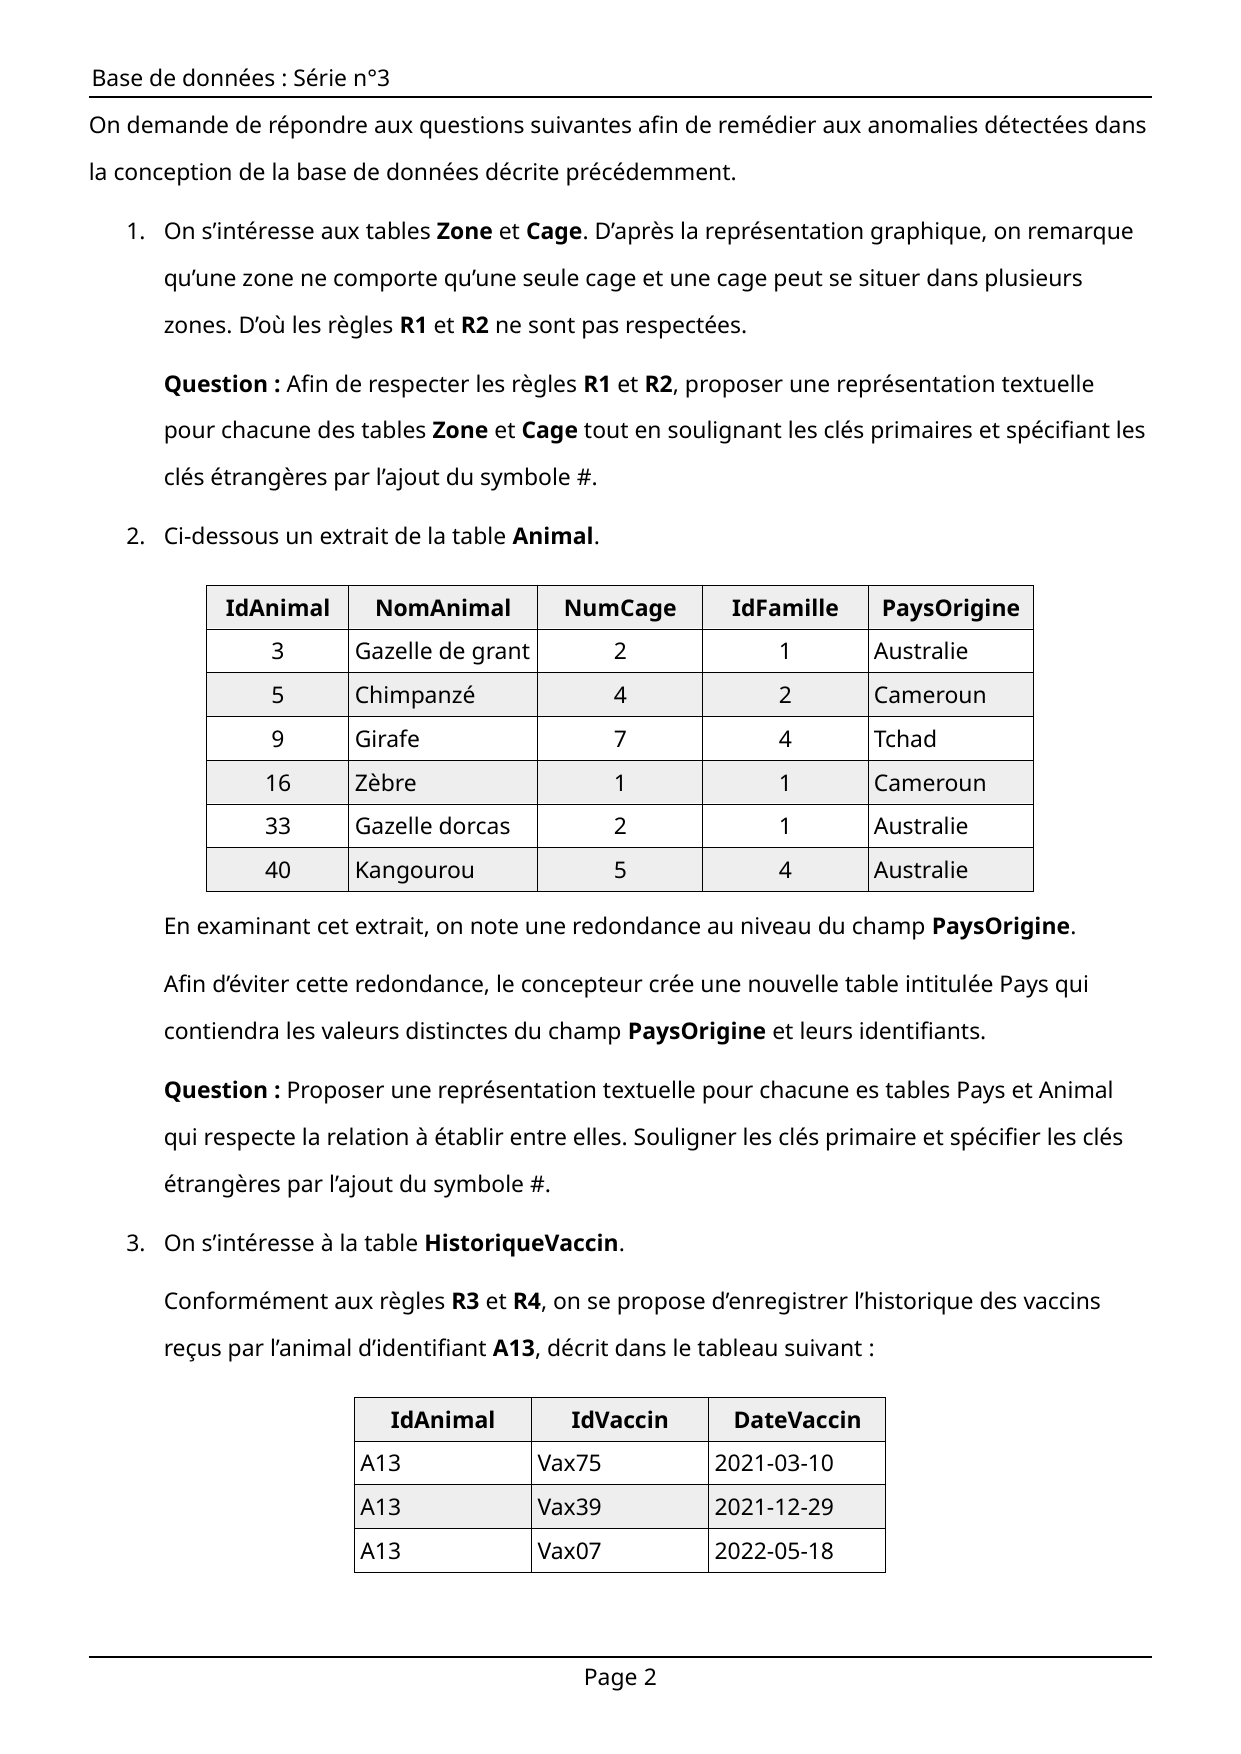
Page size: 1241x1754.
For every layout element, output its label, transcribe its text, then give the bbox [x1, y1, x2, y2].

list Ci-dessous un extrait de la table Animal. [126, 520, 1152, 551]
list On s’intéresse à la table HistoriqueVaccin. [126, 1227, 1152, 1258]
table_header IdFamille [703, 586, 868, 628]
table_cell Gazelle dorcas [349, 805, 537, 847]
table_cell A13 [355, 1485, 531, 1528]
table_header NomAnimal [349, 586, 537, 628]
table_cell Chimpanzé [349, 673, 537, 716]
table_cell 2021-12-29 [709, 1485, 885, 1528]
table_cell 16 [207, 761, 348, 803]
table_cell Zèbre [349, 761, 537, 803]
table_cell 40 [207, 848, 348, 891]
list Question : Afin de respecter les règles R1 et R2, proposer une représentation textuelle pour chacune des tables Zone et Cage tout en soulignant les clés primaires et spécifiant les clés étrangères par l’ajout du symbole #. [126, 368, 1152, 493]
table_cell 1 [703, 761, 868, 803]
table_header IdAnimal [207, 586, 348, 628]
table_cell Girafe [349, 717, 537, 760]
table_cell 2021-03-10 [709, 1442, 885, 1484]
table_cell 1 [538, 761, 702, 803]
table_cell 5 [538, 848, 702, 891]
table_cell Vax07 [532, 1529, 708, 1572]
table_cell 9 [207, 717, 348, 760]
table_cell 4 [538, 673, 702, 716]
table_cell Vax39 [532, 1485, 708, 1528]
table_cell 2 [703, 673, 868, 716]
table_cell 7 [538, 717, 702, 760]
table_header PaysOrigine [869, 586, 1033, 628]
table_cell Gazelle de grant [349, 630, 537, 672]
table_cell Cameroun [869, 761, 1033, 803]
table_header DateVaccin [709, 1398, 885, 1441]
table_cell A13 [355, 1529, 531, 1572]
list Conformément aux règles R3 et R4, on se propose d’enregistrer l’historique des vaccins reçus par l’animal d’identifiant A13, décrit dans le tableau suivant : [126, 1285, 1152, 1363]
table_header NumCage [538, 586, 702, 628]
list Afin d’éviter cette redondance, le concepteur crée une nouvelle table intitulée Pays qui contiendra les valeurs distinctes du champ PaysOrigine et leurs identifiants. [126, 968, 1152, 1047]
table_header IdAnimal [355, 1398, 531, 1441]
text On demande de répondre aux questions suivantes afin de remédier aux anomalies détectées dans la conception de la base de données décrite précédemment. [88, 109, 1152, 188]
list On s’intéresse aux tables Zone et Cage. D’après la représentation graphique, on remarque qu’une zone ne comporte qu’une seule cage et une cage peut se situer dans plusieurs zones. D’où les règles R1 et R2 ne sont pas respectées. [126, 215, 1152, 340]
table_cell Australie [869, 805, 1033, 847]
table_cell Australie [869, 848, 1033, 891]
table_cell A13 [355, 1442, 531, 1484]
list Question : Proposer une représentation textuelle pour chacune es tables Pays et Animal qui respecte la relation à établir entre elles. Souligner les clés primaire et spécifier les clés étrangères par l’ajout du symbole #. [126, 1074, 1152, 1199]
table_cell 2022-05-18 [709, 1529, 885, 1572]
table_cell 3 [207, 630, 348, 672]
table_cell Vax75 [532, 1442, 708, 1484]
table_cell Australie [869, 630, 1033, 672]
table_cell 4 [703, 848, 868, 891]
table_cell Kangourou [349, 848, 537, 891]
list En examinant cet extrait, on note une redondance au niveau du champ PaysOrigine. [126, 910, 1152, 941]
table_header IdVaccin [532, 1398, 708, 1441]
table_cell 1 [703, 630, 868, 672]
table_cell 1 [703, 805, 868, 847]
table_cell 2 [538, 805, 702, 847]
table_cell 4 [703, 717, 868, 760]
table_cell 2 [538, 630, 702, 672]
table_cell 5 [207, 673, 348, 716]
table_cell 33 [207, 805, 348, 847]
table_cell Cameroun [869, 673, 1033, 716]
table_cell Tchad [869, 717, 1033, 760]
